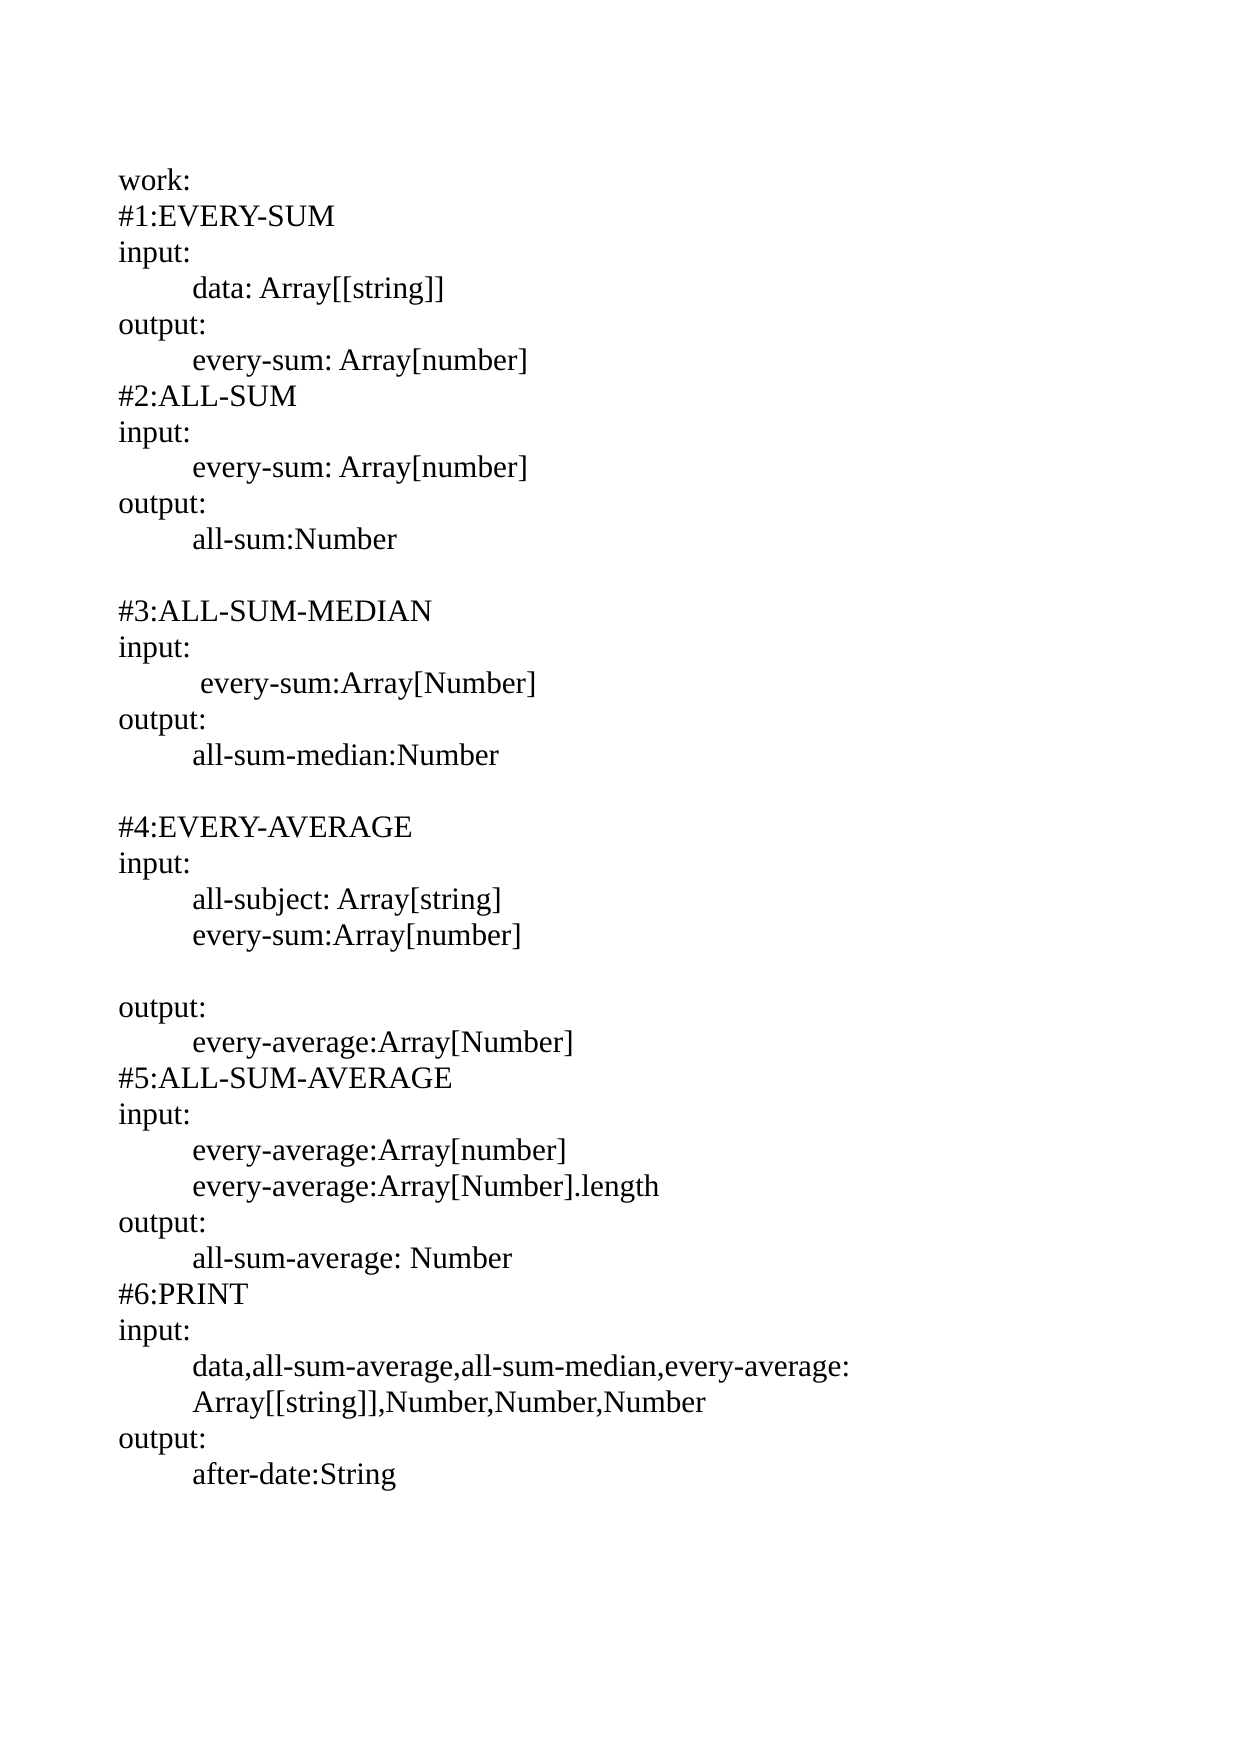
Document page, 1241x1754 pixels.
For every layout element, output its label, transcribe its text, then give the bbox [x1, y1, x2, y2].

text #6:PRINT [118, 1275, 1122, 1311]
text every-sum:Array[number] [118, 916, 1122, 952]
text every-sum:Array[Number] [118, 664, 1122, 700]
text input: [118, 628, 1122, 664]
text input: [118, 844, 1122, 880]
text #3:ALL-SUM-MEDIAN [118, 592, 1122, 628]
text input: [118, 1311, 1122, 1347]
text output: [118, 485, 1122, 521]
text #2:ALL-SUM [118, 377, 1122, 413]
text #1:EVERY-SUM [118, 197, 1122, 233]
text all-subject: Array[string] [118, 880, 1122, 916]
text #4:EVERY-AVERAGE [118, 808, 1122, 844]
text output: [118, 700, 1122, 736]
text data: Array[[string]] [118, 269, 1122, 305]
text every-sum: Array[number] [118, 449, 1122, 485]
text output: [118, 305, 1122, 341]
text all-sum-median:Number [118, 736, 1122, 772]
text all-sum-average: Number [118, 1239, 1122, 1275]
text work: [118, 161, 1122, 197]
text output: [118, 1419, 1122, 1455]
text data,all-sum-average,all-sum-median,every-average: Array[[string]],Number,Number,Number [118, 1347, 1122, 1419]
text after-date:String [118, 1455, 1122, 1491]
text output: [118, 1203, 1122, 1239]
text #5:ALL-SUM-AVERAGE [118, 1060, 1122, 1096]
text input: [118, 233, 1122, 269]
text output: [118, 988, 1122, 1024]
text every-average:Array[Number] [118, 1024, 1122, 1060]
text every-average:Array[Number].length [118, 1167, 1122, 1203]
text every-sum: Array[number] [118, 341, 1122, 377]
text input: [118, 1096, 1122, 1132]
text all-sum:Number [118, 521, 1122, 557]
text input: [118, 413, 1122, 449]
text every-average:Array[number] [118, 1132, 1122, 1167]
